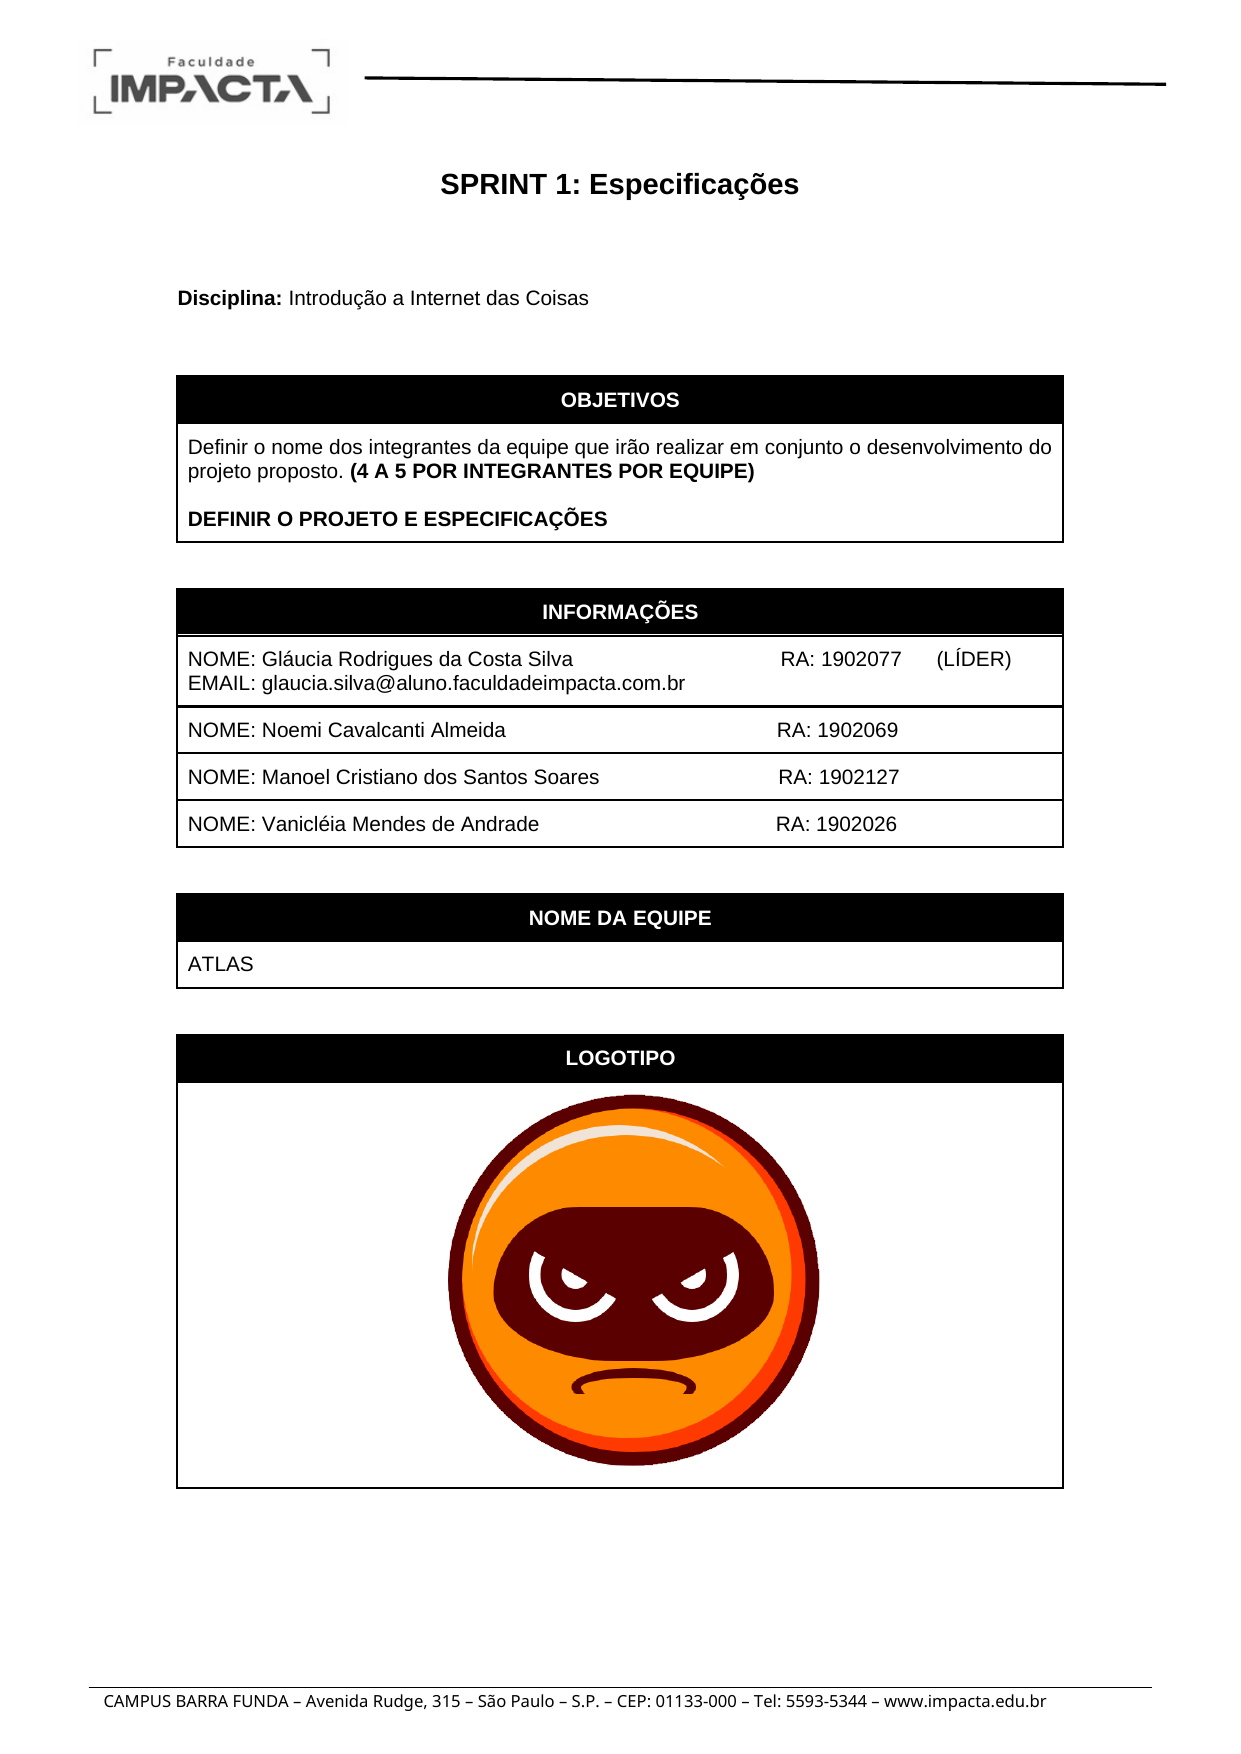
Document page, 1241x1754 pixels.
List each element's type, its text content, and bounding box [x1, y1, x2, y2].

table_header LOGOTIPO [178, 1036, 1062, 1080]
table_header OBJETIVOS [178, 377, 1062, 422]
table_cell NOME: Noemi Cavalcanti Almeida RA: 1902069 [178, 708, 1062, 752]
table_cell [178, 1083, 1062, 1487]
text SPRINT 1: Especificações [177, 167, 1063, 200]
text ­ [561, 148, 1019, 167]
table_header NOME DA EQUIPE [178, 895, 1062, 940]
picture [447, 1094, 820, 1466]
table_cell NOME: Manoel Cristiano dos Santos Soares RA: 1902127 [178, 754, 1062, 799]
table_cell NOME: Gláucia Rodrigues da Costa Silva RA: 1902077 (LÍDER) EMAIL: glaucia.silva@aluno.faculdadeimpacta.com.br [178, 637, 1062, 705]
table_cell ATLAS [178, 942, 1062, 987]
picture [78, 39, 349, 125]
text Disciplina: Introdução a Internet das Coisas [177, 286, 1063, 309]
table_cell NOME: Vanicléia Mendes de Andrade RA: 1902026 [178, 801, 1062, 846]
table_cell Definir o nome dos integrantes da equipe que irão realizar em conjunto o desenvolvimento do projeto proposto. (4 A 5 POR INTEGRANTES POR EQUIPE) DEFINIR O PROJETO E ESPECIFICAÇÕES [178, 424, 1062, 541]
table_header INFORMAÇÕES [178, 590, 1062, 634]
